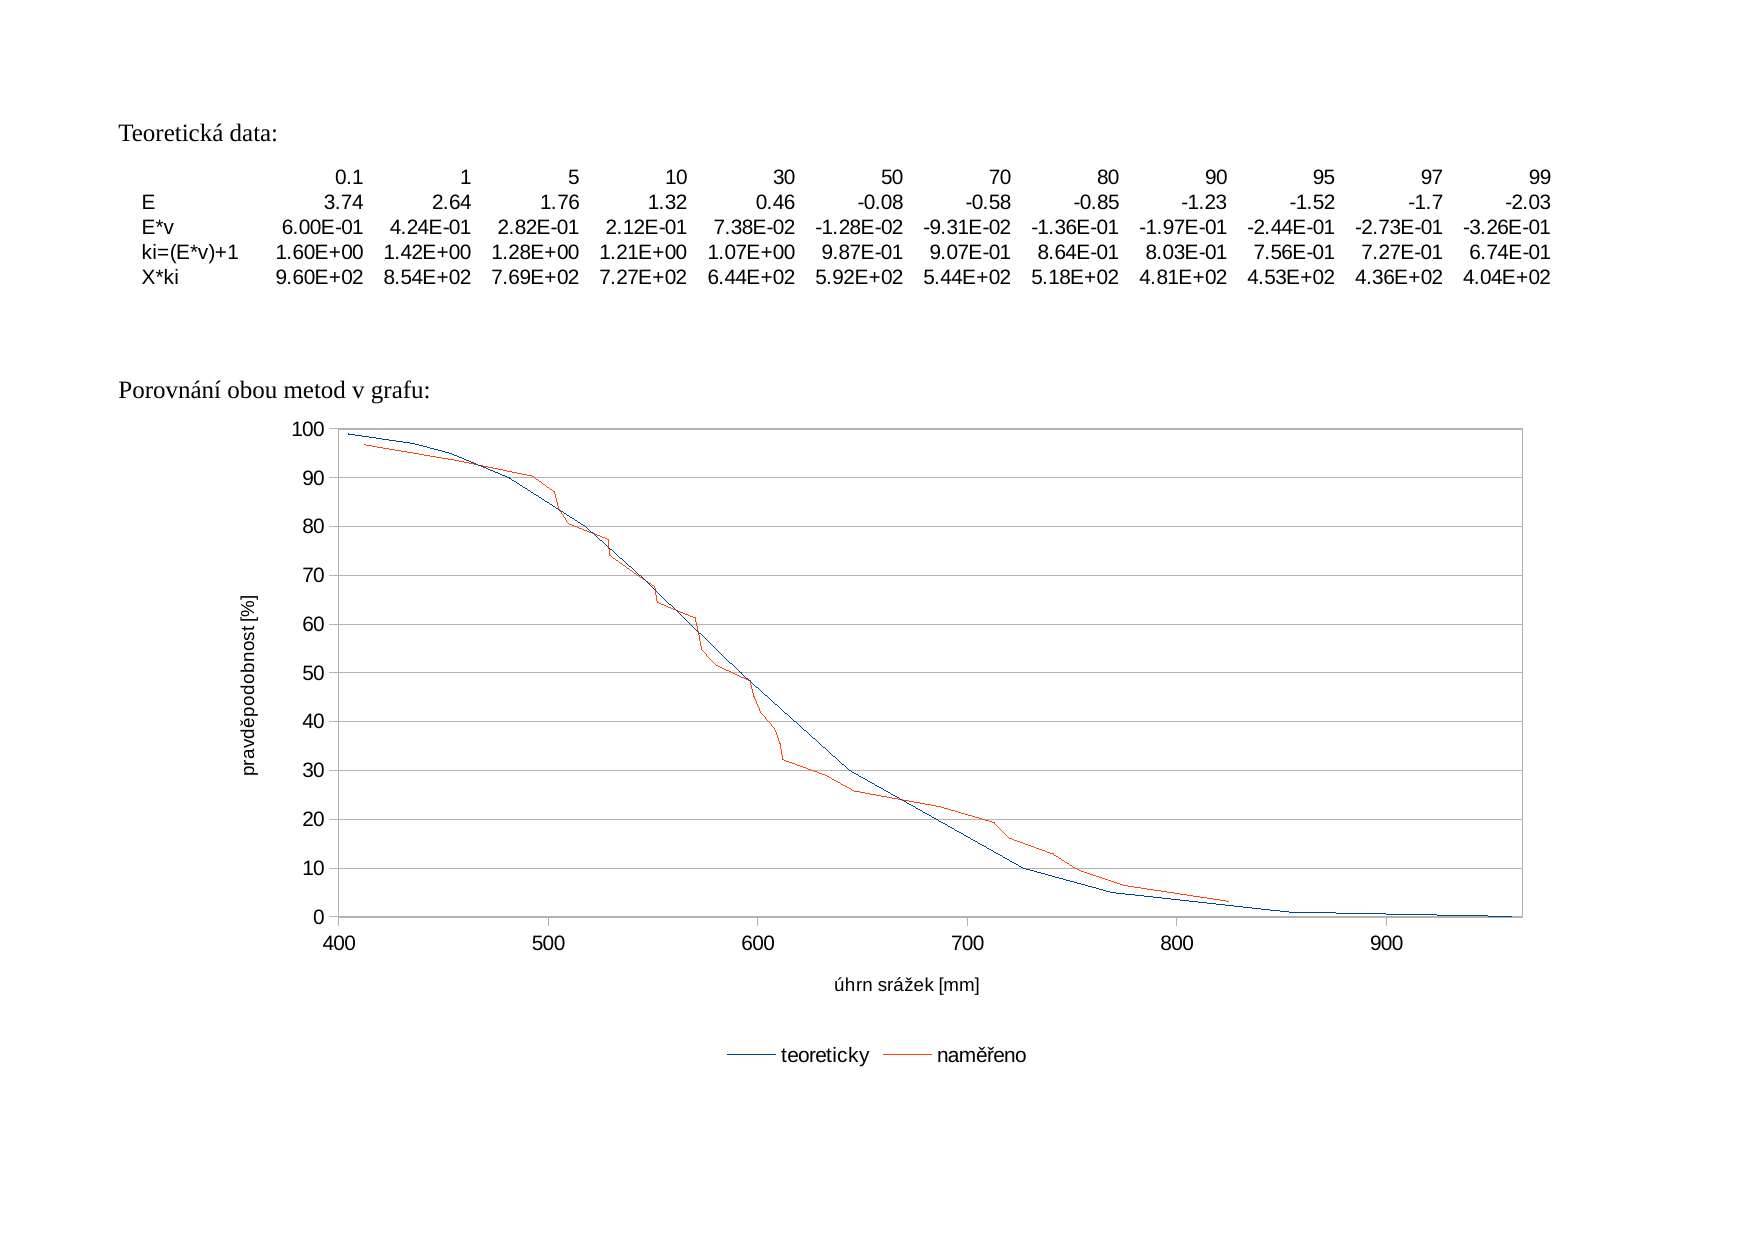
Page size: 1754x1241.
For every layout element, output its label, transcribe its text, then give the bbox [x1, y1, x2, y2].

text Teoretická data: [118, 118, 1636, 147]
text Porovnání obou metod v grafu: [118, 375, 1636, 404]
